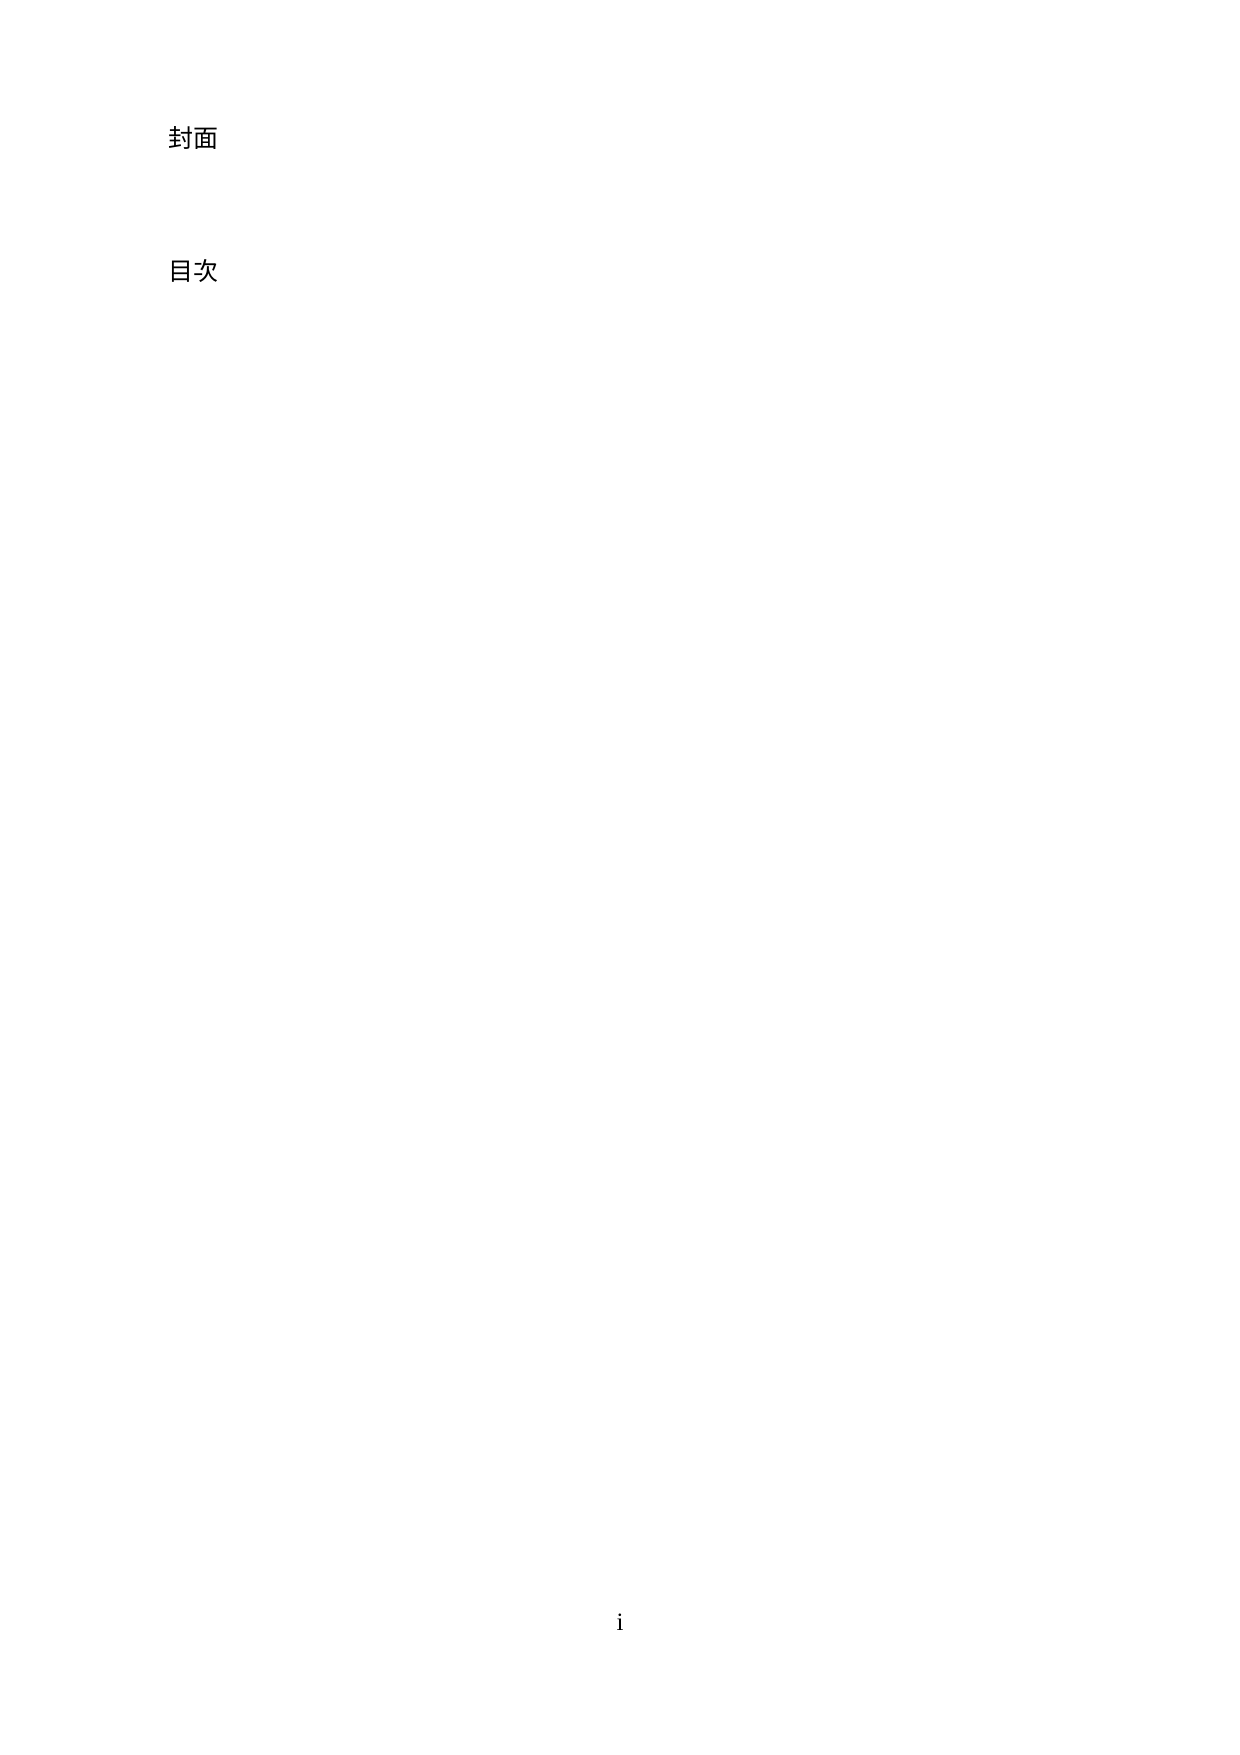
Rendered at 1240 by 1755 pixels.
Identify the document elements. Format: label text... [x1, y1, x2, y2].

text 目次 [118, 251, 1121, 287]
text 封面 [118, 118, 1121, 154]
